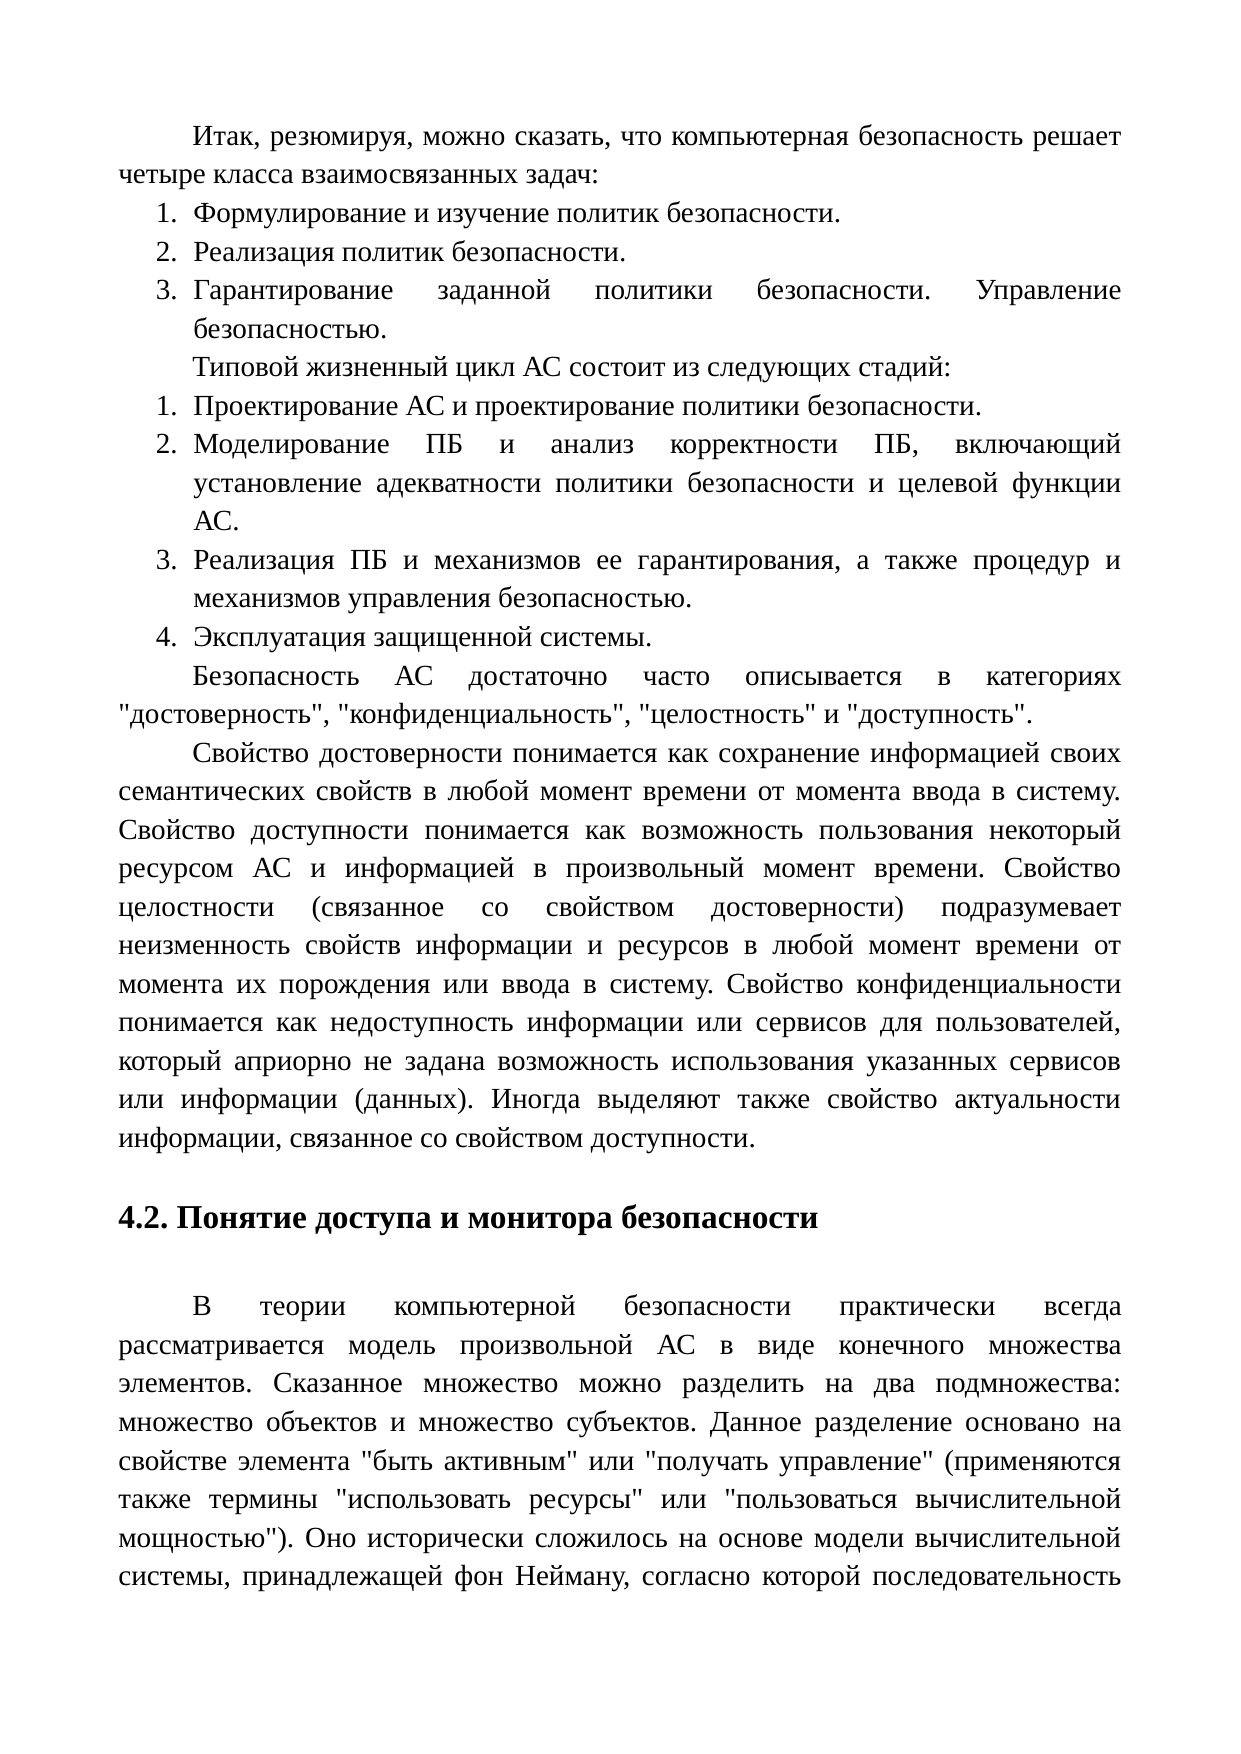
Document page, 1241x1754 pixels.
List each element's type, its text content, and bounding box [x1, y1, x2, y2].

list Реализация ПБ и механизмов ее гарантирования, а также процедур и механизмов управления безопасностью. [156, 542, 1122, 614]
list Гарантирование заданной политики безопасности. Управление безопасностью. [156, 272, 1122, 344]
text Безопасность АС достаточно часто описывается в категориях "достоверность", "конфиденциальность", "целостность" и "доступность". [118, 658, 1122, 730]
text Итак, резюмируя, можно сказать, что компьютерная безопасность решает четыре класса взаимосвязанных задач: [118, 118, 1122, 190]
text Свойство достоверности понимается как сохранение информацией своих семантических свойств в любой момент времени от момента ввода в систему. Свойство доступности понимается как возможность пользования некоторый ресурсом АС и информацией в произвольный момент времени. Свойство целостности (связанное со свойством достоверности) подразумевает неизменность свойств информации и ресурсов в любой момент времени от момента их порождения или ввода в систему. Свойство конфиденциальности понимается как недоступность информации или сервисов для пользователей, который априорно не задана возможность использования указанных сервисов или информации (данных). Иногда выделяют также свойство актуальности информации, связанное со свойством доступности. [118, 735, 1122, 1154]
list Проектирование АС и проектирование политики безопасности. [156, 388, 1122, 421]
list Реализация политик безопасности. [156, 234, 1122, 267]
text Типовой жизненный цикл АС состоит из следующих стадий: [118, 349, 1122, 383]
list Эксплуатация защищенной системы. [156, 619, 1122, 653]
text В теории компьютерной безопасности практически всегда рассматривается модель произвольной АС в виде конечного множества элементов. Сказанное множество можно разделить на два подмножества: множество объектов и множество субъектов. Данное разделение основано на свойстве элемента "быть активным" или "получать управление" (применяются также термины "использовать ресурсы" или "пользоваться вычислительной мощностью"). Оно исторически сложилось на основе модели вычислительной системы, принадлежащей фон Нейману, согласно которой последовательность [118, 1288, 1122, 1592]
subtitle 4.2. Понятие доступа и монитора безопасности [118, 1197, 1122, 1235]
list Моделирование ПБ и анализ корректности ПБ, включающий установление адекватности политики безопасности и целевой функции АС. [156, 426, 1122, 537]
list Формулирование и изучение политик безопасности. [156, 195, 1122, 229]
